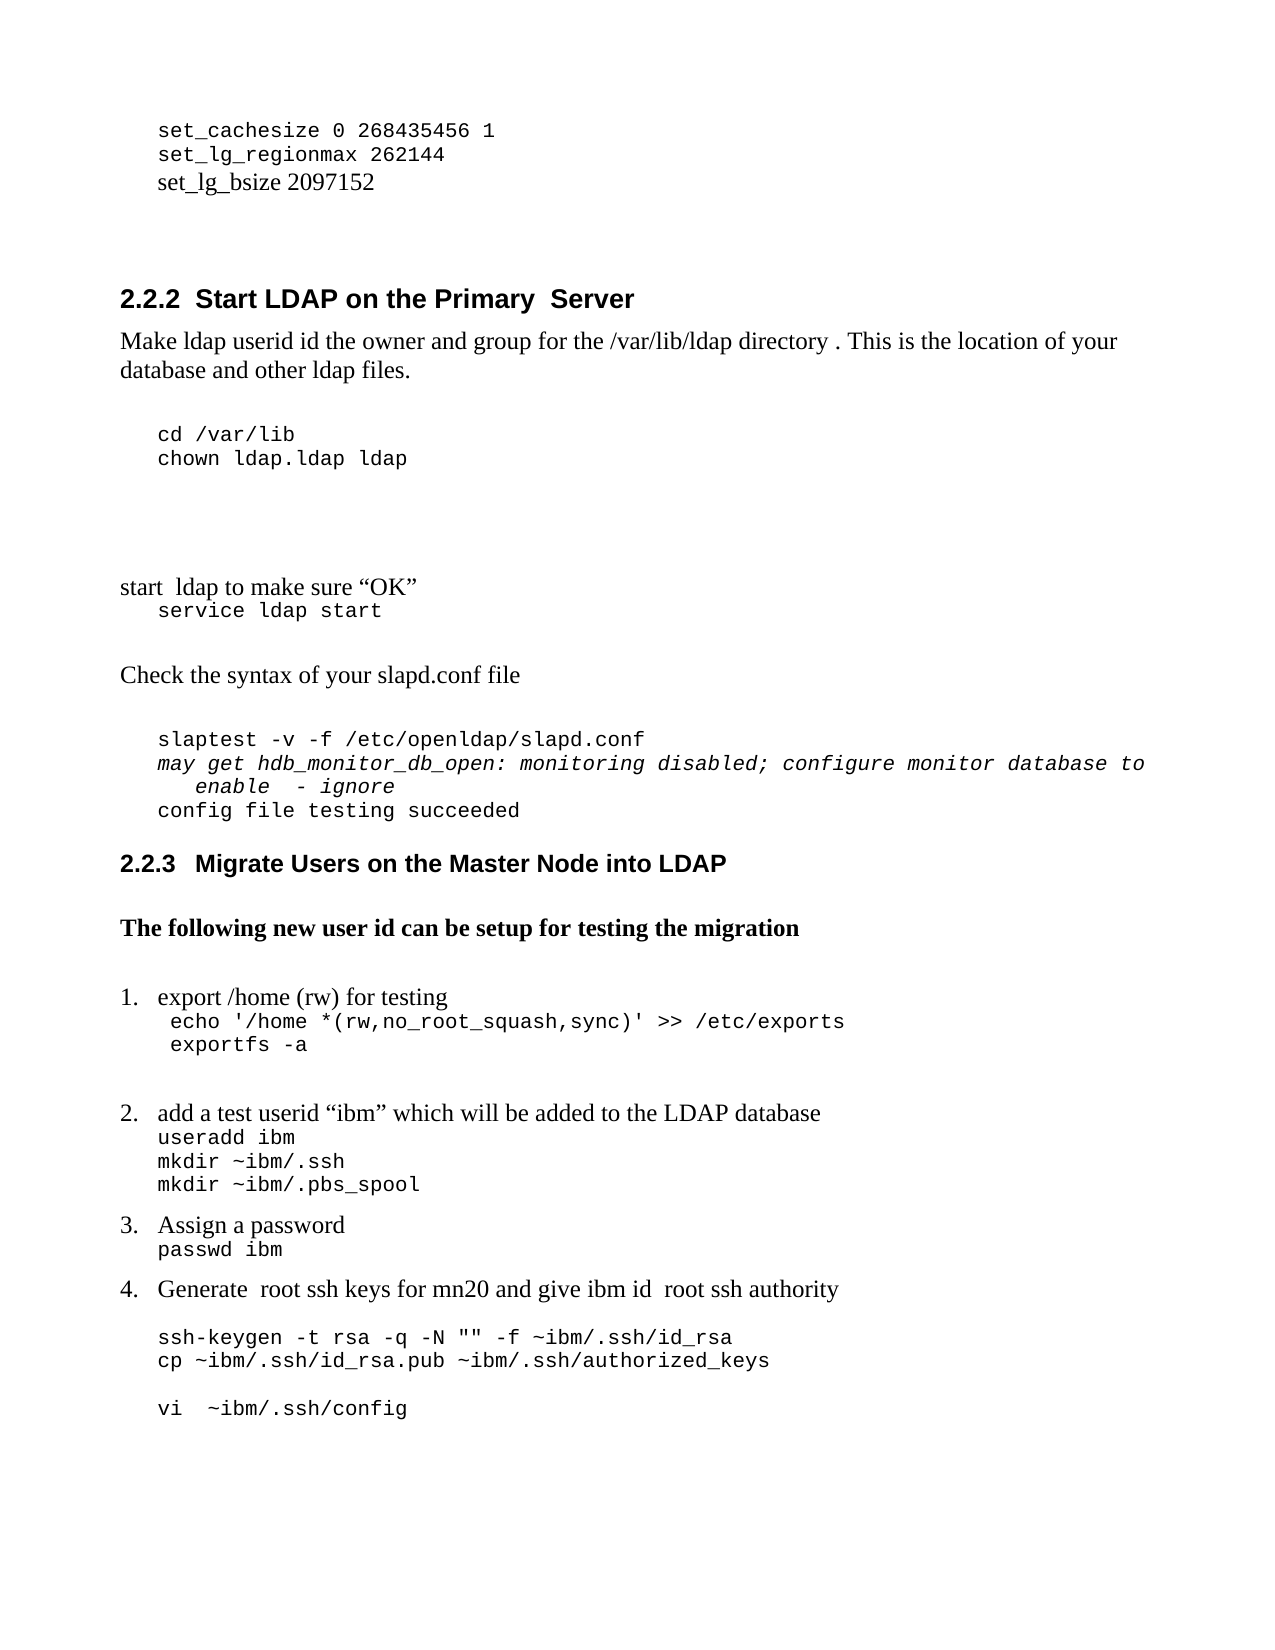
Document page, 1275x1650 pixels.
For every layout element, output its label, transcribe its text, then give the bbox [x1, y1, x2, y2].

subtitle Start LDAP on the Primary Server [120, 283, 1155, 314]
list add a test userid “ibm” which will be added to the LDAP database [120, 1098, 1155, 1127]
text service ldap start [157, 601, 1155, 624]
list Generate root ssh keys for mn20 and give ibm id root ssh authority [120, 1274, 1155, 1303]
text useradd ibm [157, 1127, 1155, 1151]
text mkdir ~ibm/.pbs_spool [157, 1174, 1155, 1198]
text set_lg_regionmax 262144 [157, 144, 1155, 167]
text chown ldap.ldap ldap [157, 448, 1155, 472]
text ssh-keygen -t rsa -q -N "" -f ~ibm/.ssh/id_rsa [157, 1327, 1155, 1351]
text passwd ibm [157, 1239, 1155, 1262]
list Make ldap userid id the owner and group for the /var/lib/ldap directory . This is the location of your database and other ldap files. [120, 326, 1155, 384]
list export /home (rw) for testing [120, 982, 1155, 1011]
text set_cachesize 0 268435456 1 [157, 120, 1155, 144]
text cp ~ibm/.ssh/id_rsa.pub ~ibm/.ssh/authorized_keys [157, 1351, 1155, 1374]
list start ldap to make sure “OK” [120, 572, 1155, 601]
list Assign a password [120, 1210, 1155, 1239]
text slaptest -v -f /etc/openldap/slapd.conf [157, 729, 1155, 753]
text echo '/home *(rw,no_root_squash,sync)' >> /etc/exports [157, 1011, 1155, 1034]
text vi ~ibm/.ssh/config [157, 1398, 1155, 1421]
text The following new user id can be setup for testing the migration [120, 913, 1155, 941]
text may get hdb_monitor_db_open: monitoring disabled; configure monitor database to enable - ignore [157, 753, 1155, 800]
text cd /var/lib [157, 424, 1155, 448]
text mkdir ~ibm/.ssh [157, 1151, 1155, 1174]
text exportfs -a [157, 1034, 1155, 1058]
text set_lg_bsize 2097152 [120, 167, 1155, 196]
text config file testing succeeded [157, 800, 1155, 824]
list Check the syntax of your slapd.conf file [120, 660, 1155, 688]
subtitle Migrate Users on the Master Node into LDAP [120, 849, 1155, 878]
